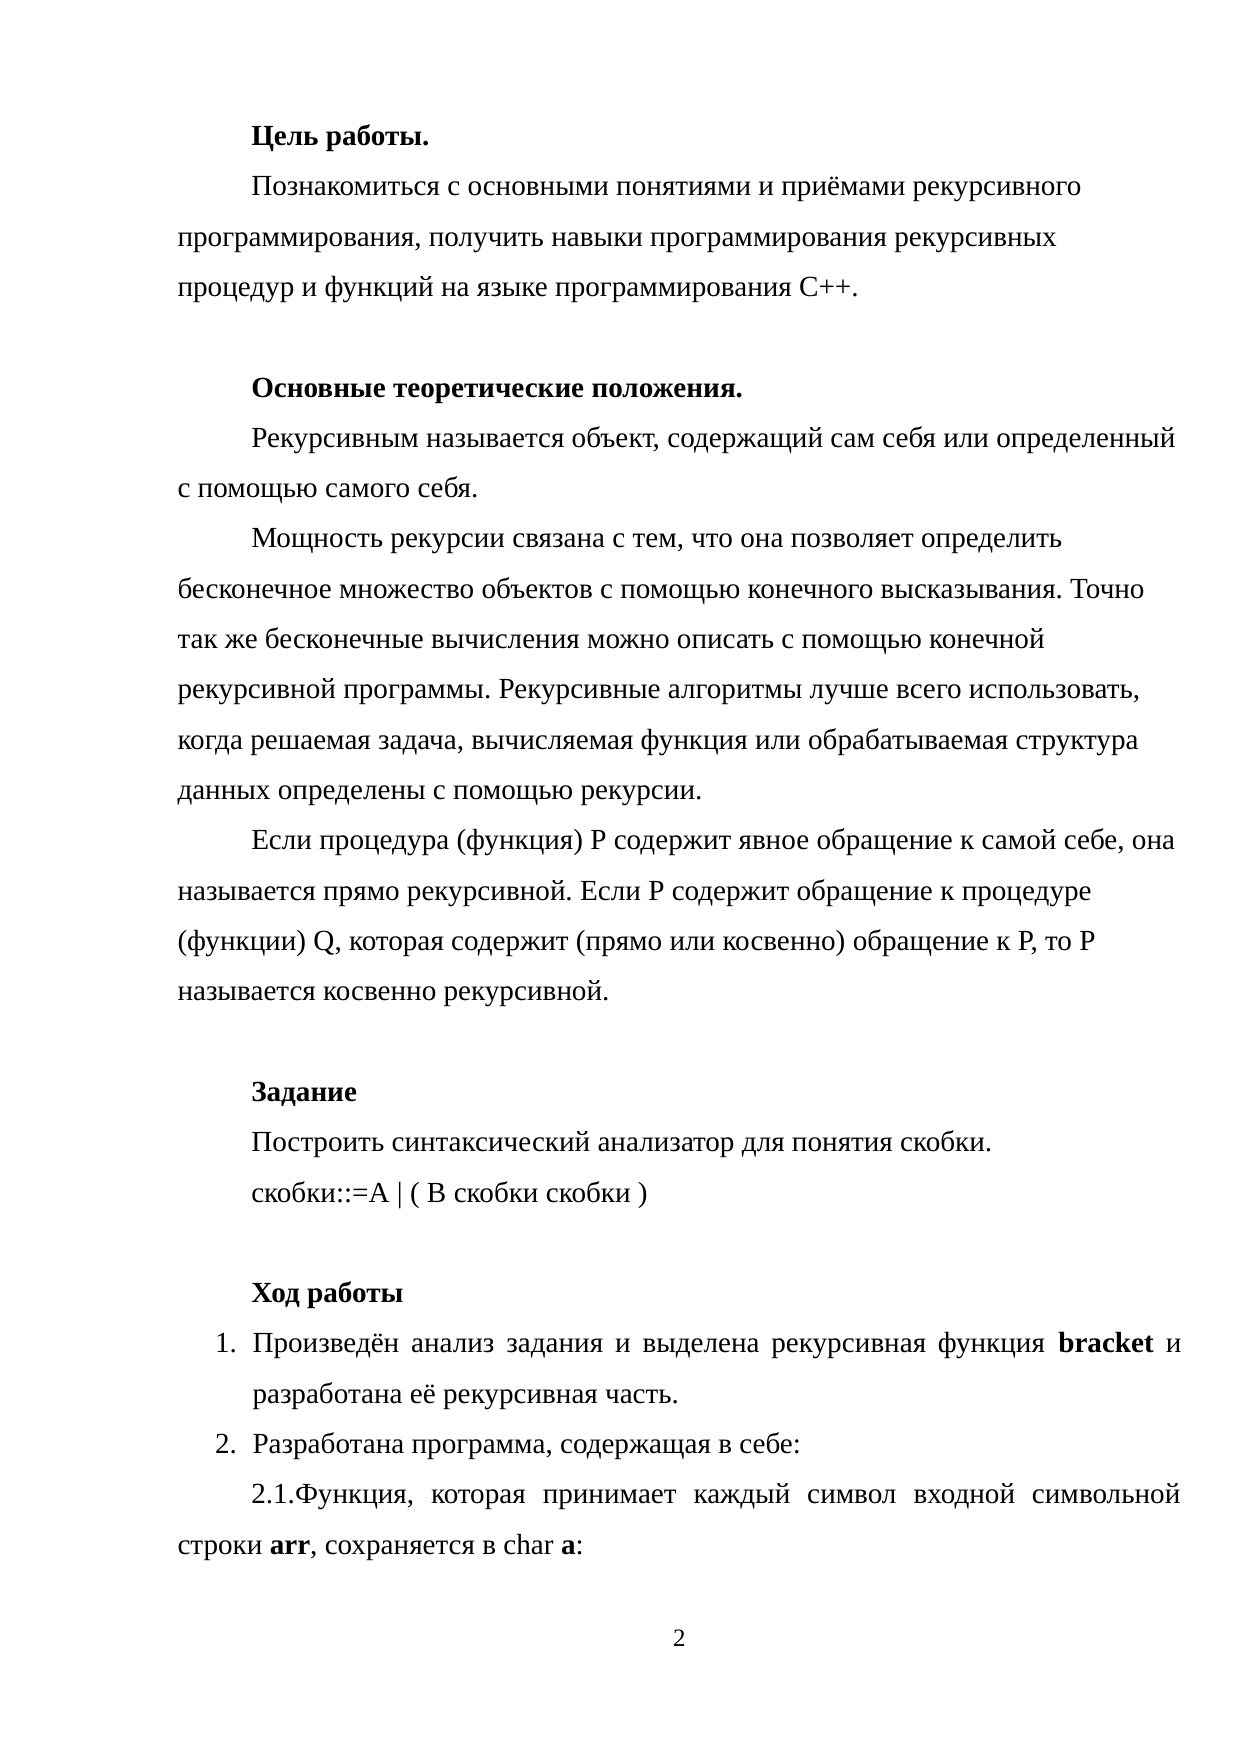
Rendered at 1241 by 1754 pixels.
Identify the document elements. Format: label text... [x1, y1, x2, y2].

text скобки::=А | ( B скобки скобки ) [177, 1175, 1181, 1208]
text Цель работы. [177, 118, 1181, 152]
list Разработана программа, содержащая в себе: [215, 1426, 1181, 1460]
text Мощность рекурсии связана с тем, что она позволяет определить бесконечное множество объектов с помощью конечного высказывания. Точно так же бесконечные вычисления можно описать с помощью конечной рекурсивной программы. Рекурсивные алгоритмы лучше всего использовать, когда решаемая задача, вычисляемая функция или обрабатываемая структура данных определены с помощью рекурсии. [177, 521, 1181, 806]
text Если процедура (функция) Р содержит явное обращение к самой себе, она называется прямо рекурсивной. Если Р содержит обращение к процедуре (функции) Q, которая содержит (прямо или косвенно) обращение к Р, то Р называется косвенно рекурсивной. [177, 822, 1181, 1007]
text Познакомиться с основными понятиями и приёмами рекурсивного программирования, получить навыки программирования рекурсивных процедур и функций на языке программирования С++. [177, 168, 1181, 303]
text Ход работы [177, 1275, 1181, 1309]
text Задание [177, 1074, 1181, 1108]
list Произведён анализ задания и выделена рекурсивная функция bracket и разработана её рекурсивная часть. [215, 1326, 1181, 1409]
text Основные теоретические положения. [177, 370, 1181, 403]
text Рекурсивным называется объект, содержащий сам себя или определенный с помощью самого себя. [177, 420, 1181, 504]
text Построить синтаксический анализатор для понятия скобки. [177, 1124, 1181, 1158]
text 2.1.Функция, которая принимает каждый символ входной символьной строки arr, сохраняется в char a: [177, 1477, 1181, 1560]
